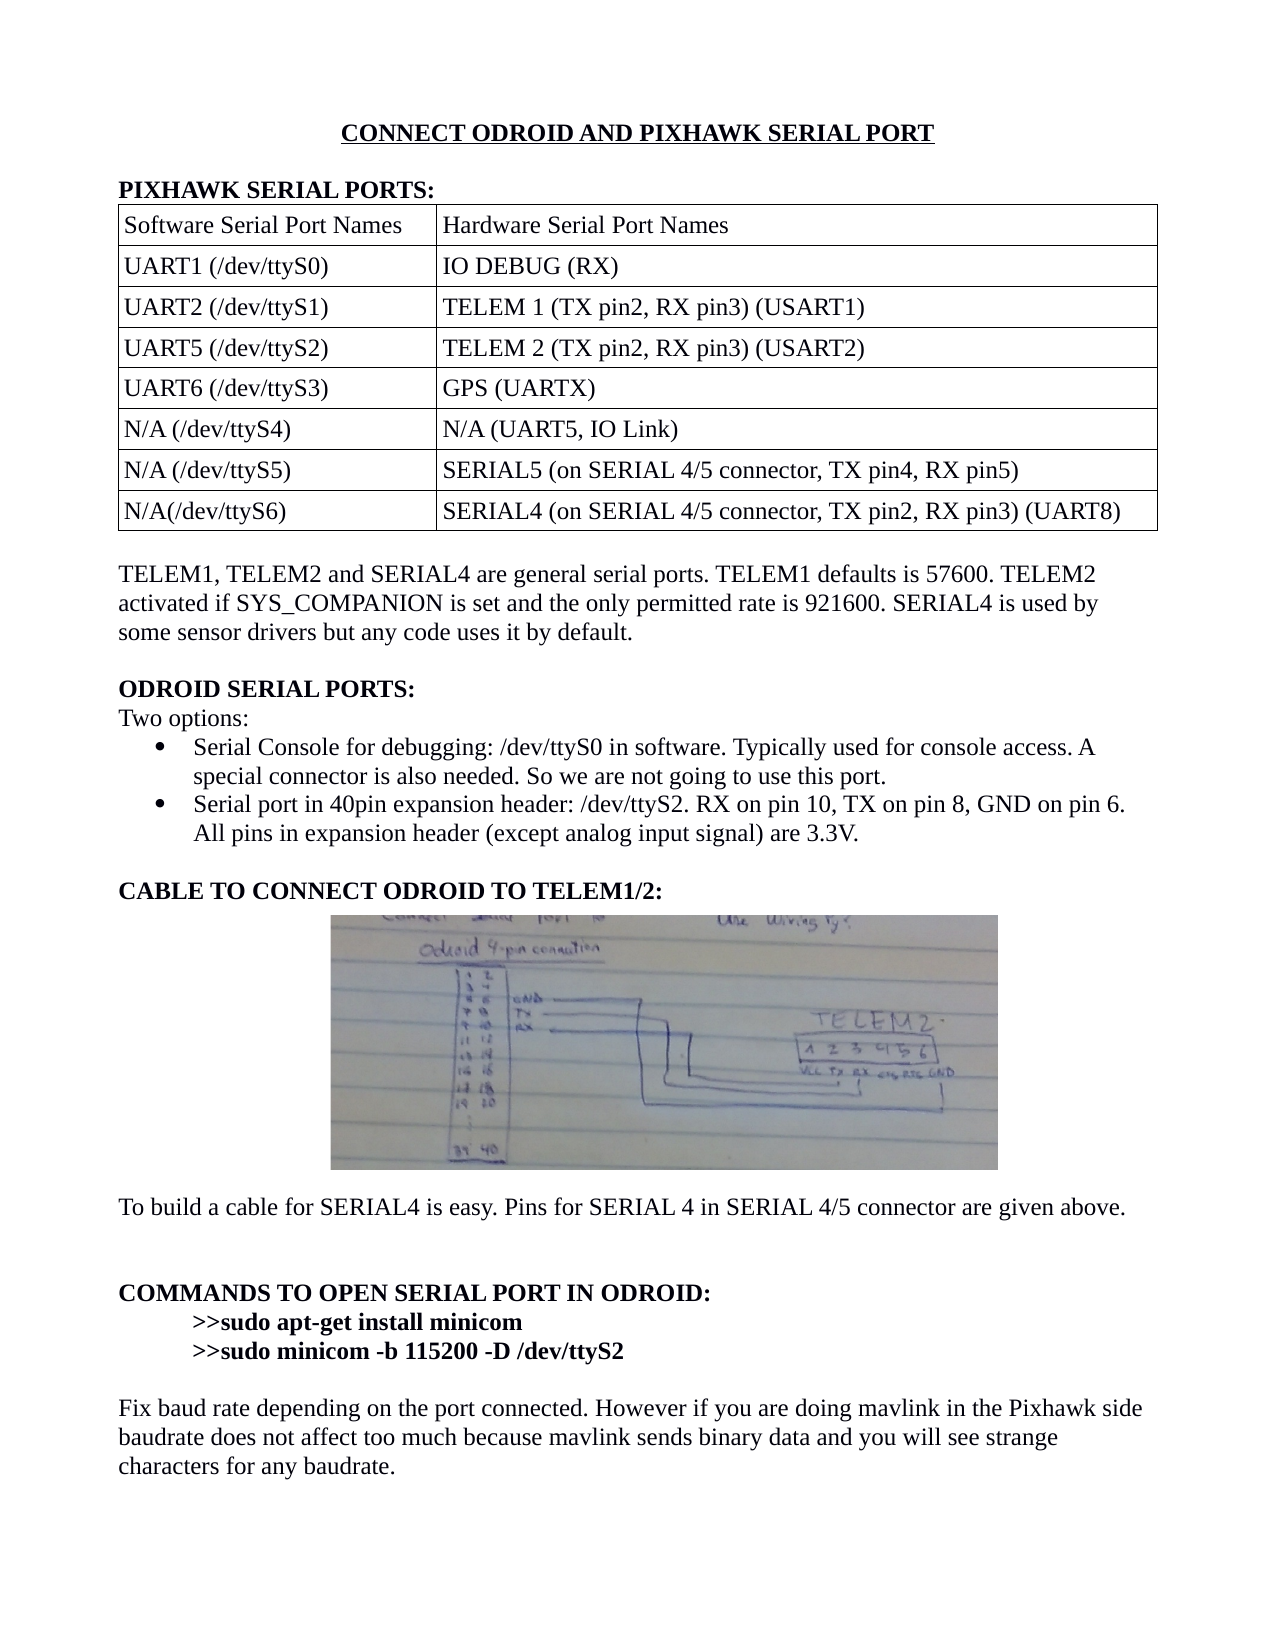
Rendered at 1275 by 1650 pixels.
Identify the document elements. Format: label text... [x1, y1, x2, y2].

table_cell SERIAL5 (on SERIAL 4/5 connector, TX pin4, RX pin5) [437, 450, 1157, 489]
table_cell TELEM 2 (TX pin2, RX pin3) (USART2) [437, 328, 1157, 367]
table_cell SERIAL4 (on SERIAL 4/5 connector, TX pin2, RX pin3) (UART8) [437, 491, 1157, 530]
table_cell N/A (UART5, IO Link) [437, 409, 1157, 449]
picture [330, 915, 998, 1170]
text To build a cable for SERIAL4 is easy. Pins for SERIAL 4 in SERIAL 4/5 connector are given above. [118, 1192, 1157, 1221]
table_cell IO DEBUG (RX) [437, 246, 1157, 286]
table_cell UART1 (/dev/ttyS0) [119, 246, 436, 286]
text >>sudo minicom -b 115200 -D /dev/ttyS2 [118, 1336, 1157, 1364]
text CONNECT ODROID AND PIXHAWK SERIAL PORT [118, 118, 1157, 147]
text PIXHAWK SERIAL PORTS: [118, 176, 1157, 204]
text >>sudo apt-get install minicom [118, 1307, 1157, 1336]
text Two options: [118, 703, 1157, 732]
table_header Hardware Serial Port Names [437, 205, 1157, 245]
text Fix baud rate depending on the port connected. However if you are doing mavlink in the Pixhawk side baudrate does not affect too much because mavlink sends binary data and you will see strange characters for any baudrate. [118, 1393, 1157, 1479]
table_cell N/A (/dev/ttyS5) [119, 450, 436, 489]
table_cell N/A(/dev/ttyS6) [119, 491, 436, 530]
text CABLE TO CONNECT ODROID TO TELEM1/2: [118, 876, 1157, 904]
table_cell UART6 (/dev/ttyS3) [119, 368, 436, 408]
text ODROID SERIAL PORTS: [118, 674, 1157, 703]
table_cell TELEM 1 (TX pin2, RX pin3) (USART1) [437, 287, 1157, 327]
text TELEM1, TELEM2 and SERIAL4 are general serial ports. TELEM1 defaults is 57600. TELEM2 activated if SYS_COMPANION is set and the only permitted rate is 921600. SERIAL4 is used by some sensor drivers but any code uses it by default. [118, 559, 1157, 646]
table_cell GPS (UARTX) [437, 368, 1157, 408]
table_cell UART5 (/dev/ttyS2) [119, 328, 436, 367]
text COMMANDS TO OPEN SERIAL PORT IN ODROID: [118, 1278, 1157, 1307]
table_cell N/A (/dev/ttyS4) [119, 409, 436, 449]
list Serial port in 40pin expansion header: /dev/ttyS2. RX on pin 10, TX on pin 8, GND on pin 6. All pins in expansion header (except analog input signal) are 3.3V. [156, 789, 1157, 847]
table_cell UART2 (/dev/ttyS1) [119, 287, 436, 327]
table_header Software Serial Port Names [119, 205, 436, 245]
list Serial Console for debugging: /dev/ttyS0 in software. Typically used for console access. A special connector is also needed. So we are not going to use this port. [156, 732, 1157, 789]
